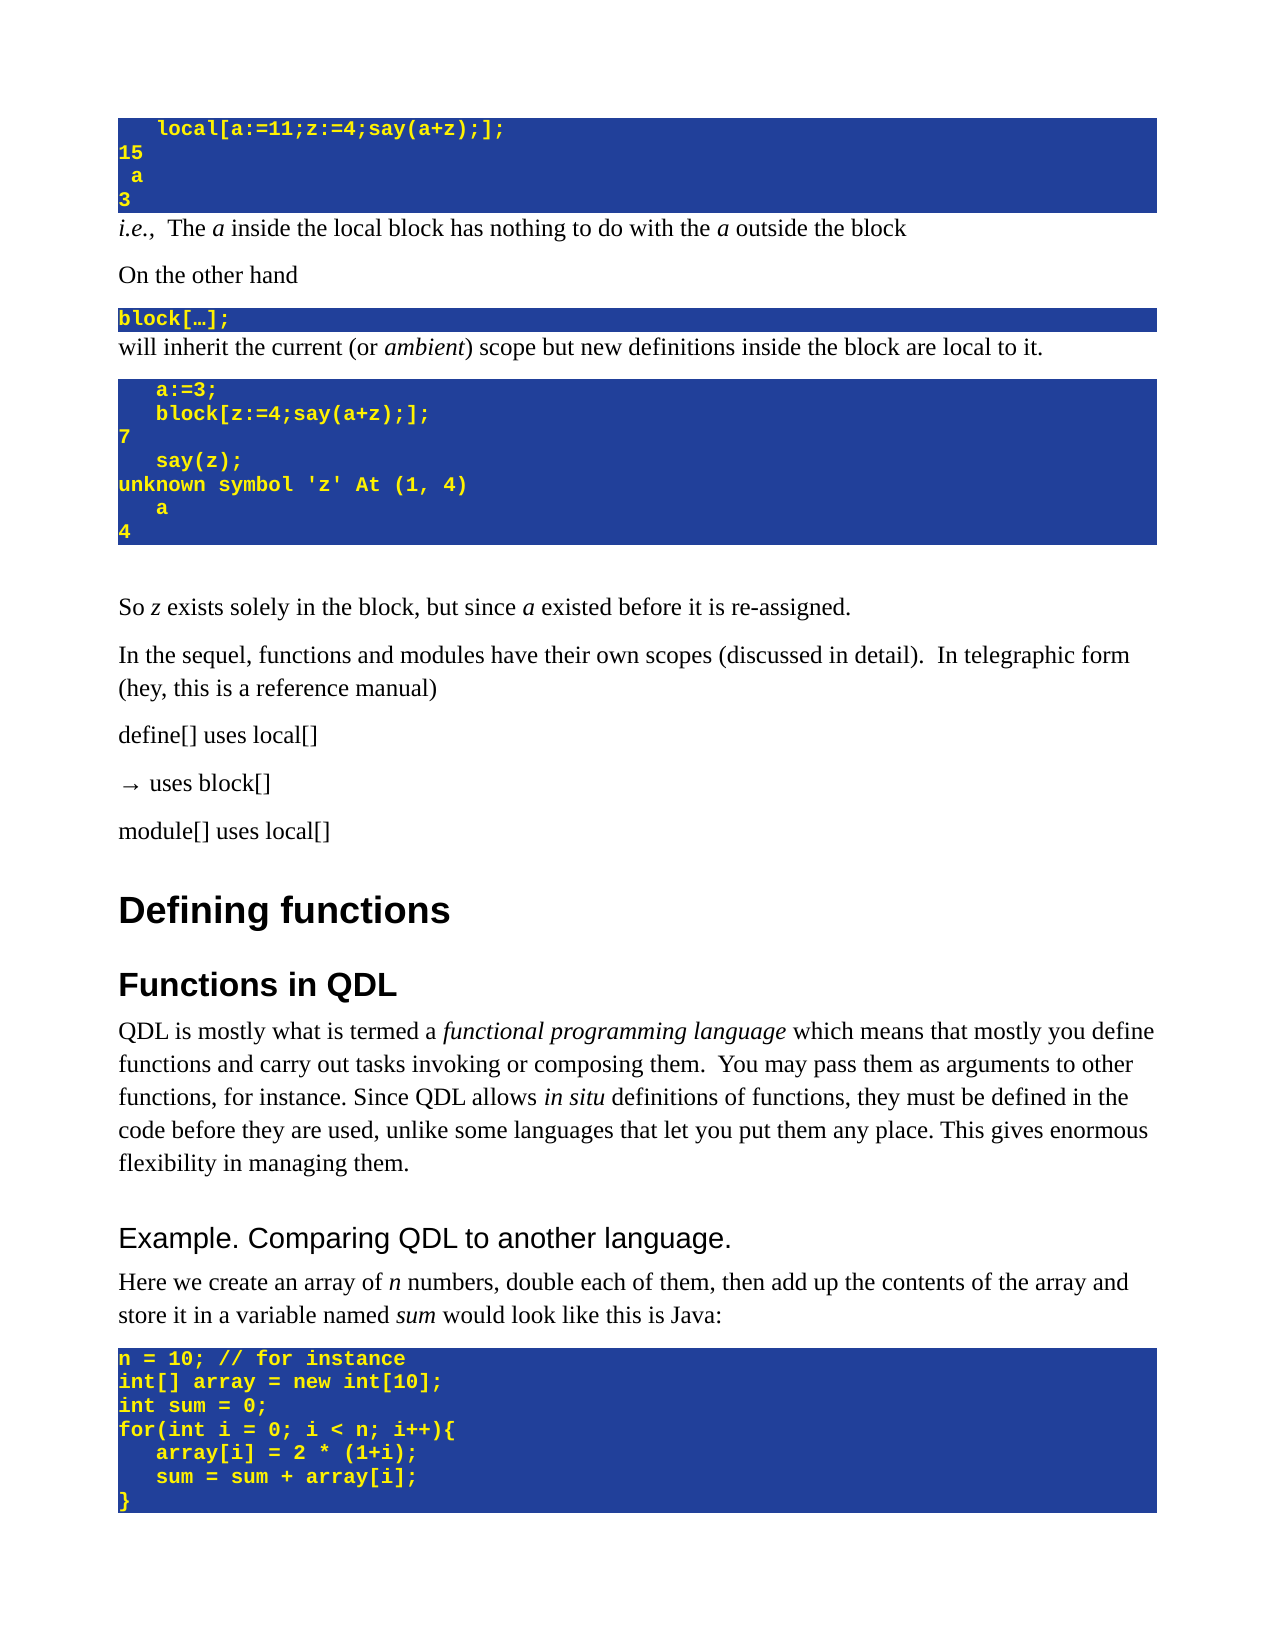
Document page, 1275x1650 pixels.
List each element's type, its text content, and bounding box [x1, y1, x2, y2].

text a [118, 497, 1157, 521]
text In the sequel, functions and modules have their own scopes (discussed in detail). In telegraphic form (hey, this is a reference manual) [118, 640, 1157, 702]
subtitle Example. Comparing QDL to another language. [118, 1221, 1157, 1255]
text 3 [118, 189, 1157, 213]
text Here we create an array of n numbers, double each of them, then add up the contents of the array and store it in a variable named sum would look like this is Java: [118, 1267, 1157, 1329]
text unknown symbol 'z' At (1, 4) [118, 474, 1157, 497]
text module[] uses local[] [118, 816, 1157, 844]
text → uses block[] [118, 768, 1157, 797]
text int sum = 0; [118, 1395, 1157, 1419]
text QDL is mostly what is termed a functional programming language which means that mostly you define functions and carry out tasks invoking or composing them. You may pass them as arguments to other functions, for instance. Since QDL allows in situ definitions of functions, they must be defined in the code before they are used, unlike some languages that let you put them any place. This gives enormous flexibility in managing them. [118, 1016, 1157, 1177]
text 7 [118, 426, 1157, 450]
text On the other hand [118, 260, 1157, 289]
text sum = sum + array[i]; [118, 1466, 1157, 1490]
subtitle Defining functions [118, 888, 1157, 932]
text 15 a [118, 142, 1157, 189]
text block[…]; [118, 308, 1157, 332]
text array[i] = 2 * (1+i); [118, 1442, 1157, 1466]
text 4 [118, 521, 1157, 545]
text local[a:=11;z:=4;say(a+z);]; [118, 118, 1157, 142]
text block[z:=4;say(a+z);]; [118, 403, 1157, 426]
text } [118, 1490, 1157, 1513]
text int[] array = new int[10]; [118, 1371, 1157, 1395]
text for(int i = 0; i < n; i++){ [118, 1419, 1157, 1442]
text a:=3; [118, 379, 1157, 403]
subtitle Functions in QDL [118, 965, 1157, 1004]
text define[] uses local[] [118, 721, 1157, 749]
text will inherit the current (or ambient) scope but new definitions inside the block are local to it. [118, 332, 1157, 360]
text n = 10; // for instance [118, 1348, 1157, 1371]
text So z exists solely in the block, but since a existed before it is re-assigned. [118, 592, 1157, 621]
text i.e., The a inside the local block has nothing to do with the a outside the block [118, 213, 1157, 241]
text say(z); [118, 450, 1157, 474]
